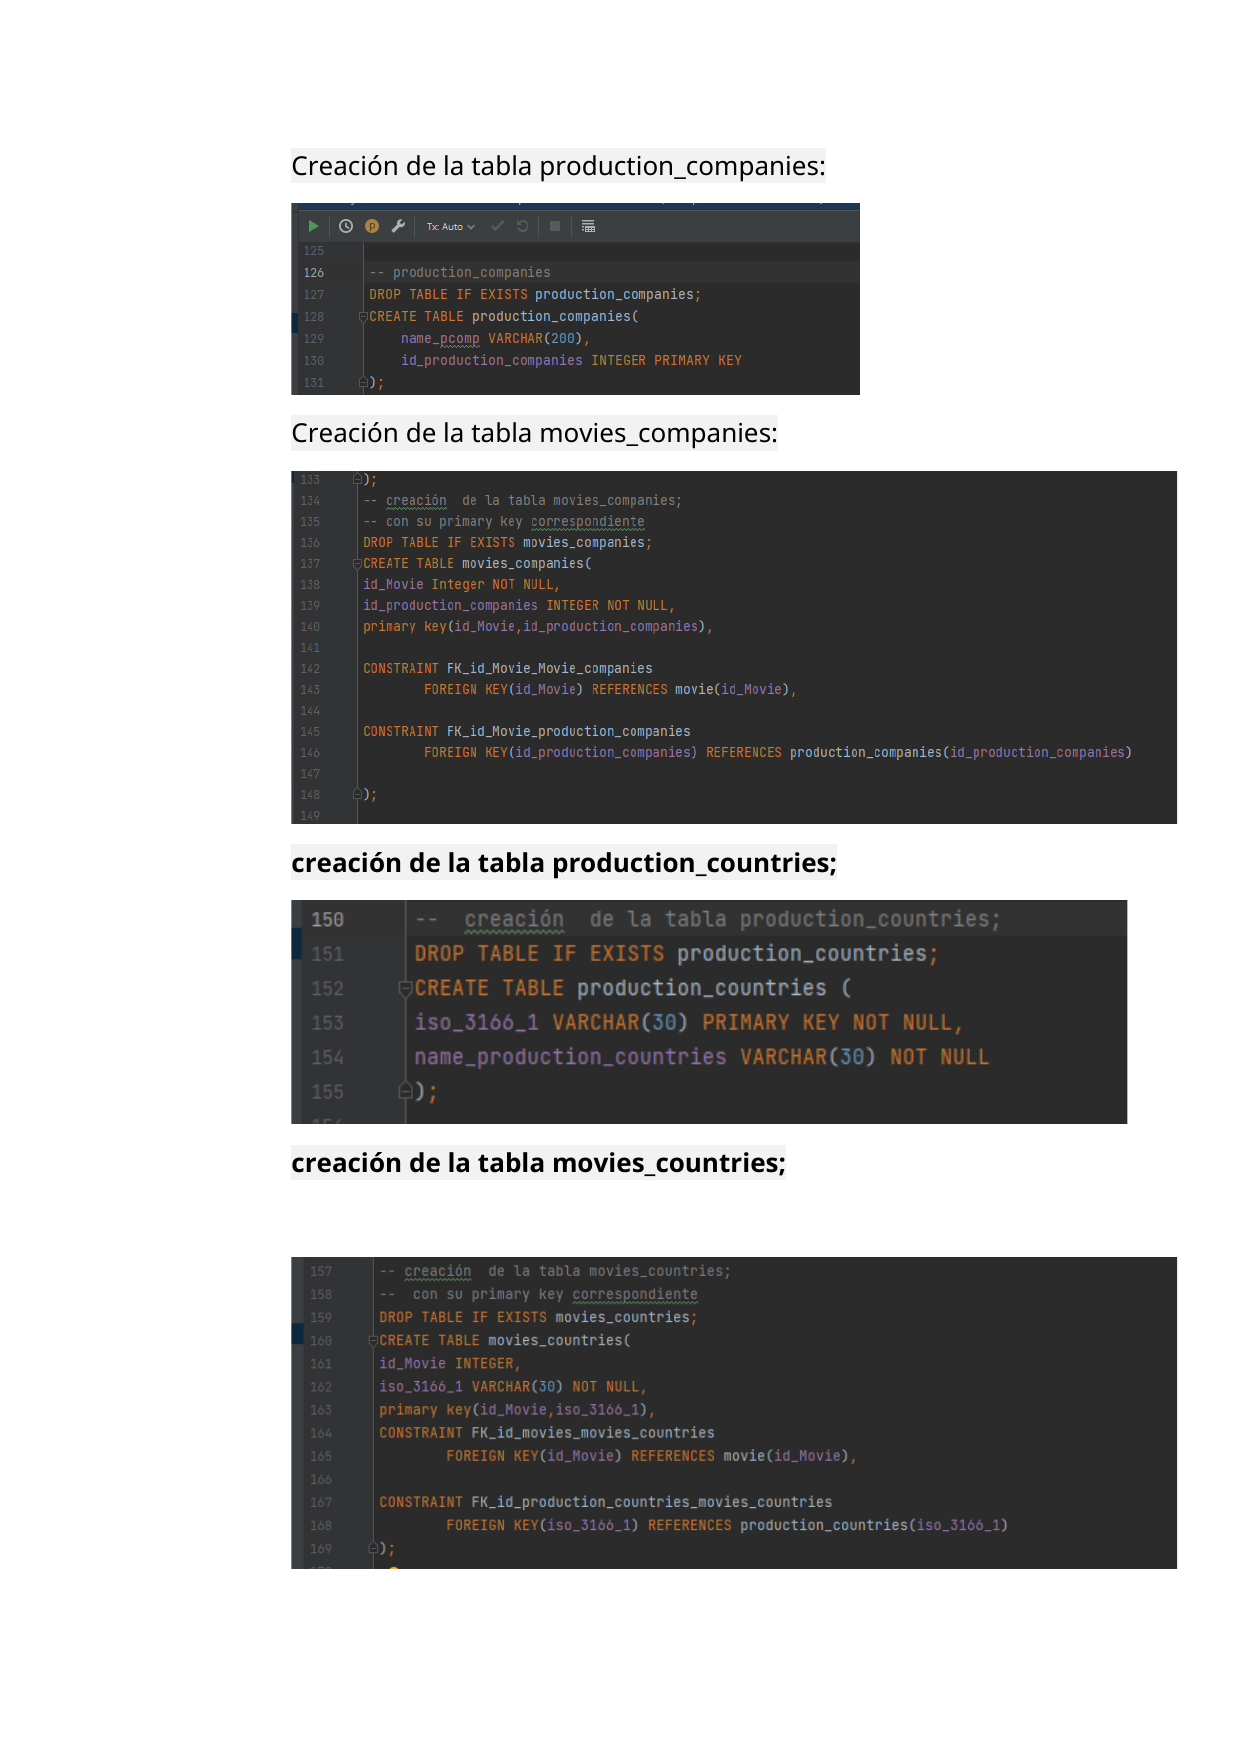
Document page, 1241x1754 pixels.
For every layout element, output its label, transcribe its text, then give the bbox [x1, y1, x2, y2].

text Creación de la tabla movies_companies: [291, 415, 1063, 451]
text creación de la tabla production_countries; [291, 844, 1063, 880]
text creación de la tabla movies_countries; [291, 1145, 1063, 1180]
text Creación de la tabla production_companies: [291, 148, 1063, 183]
